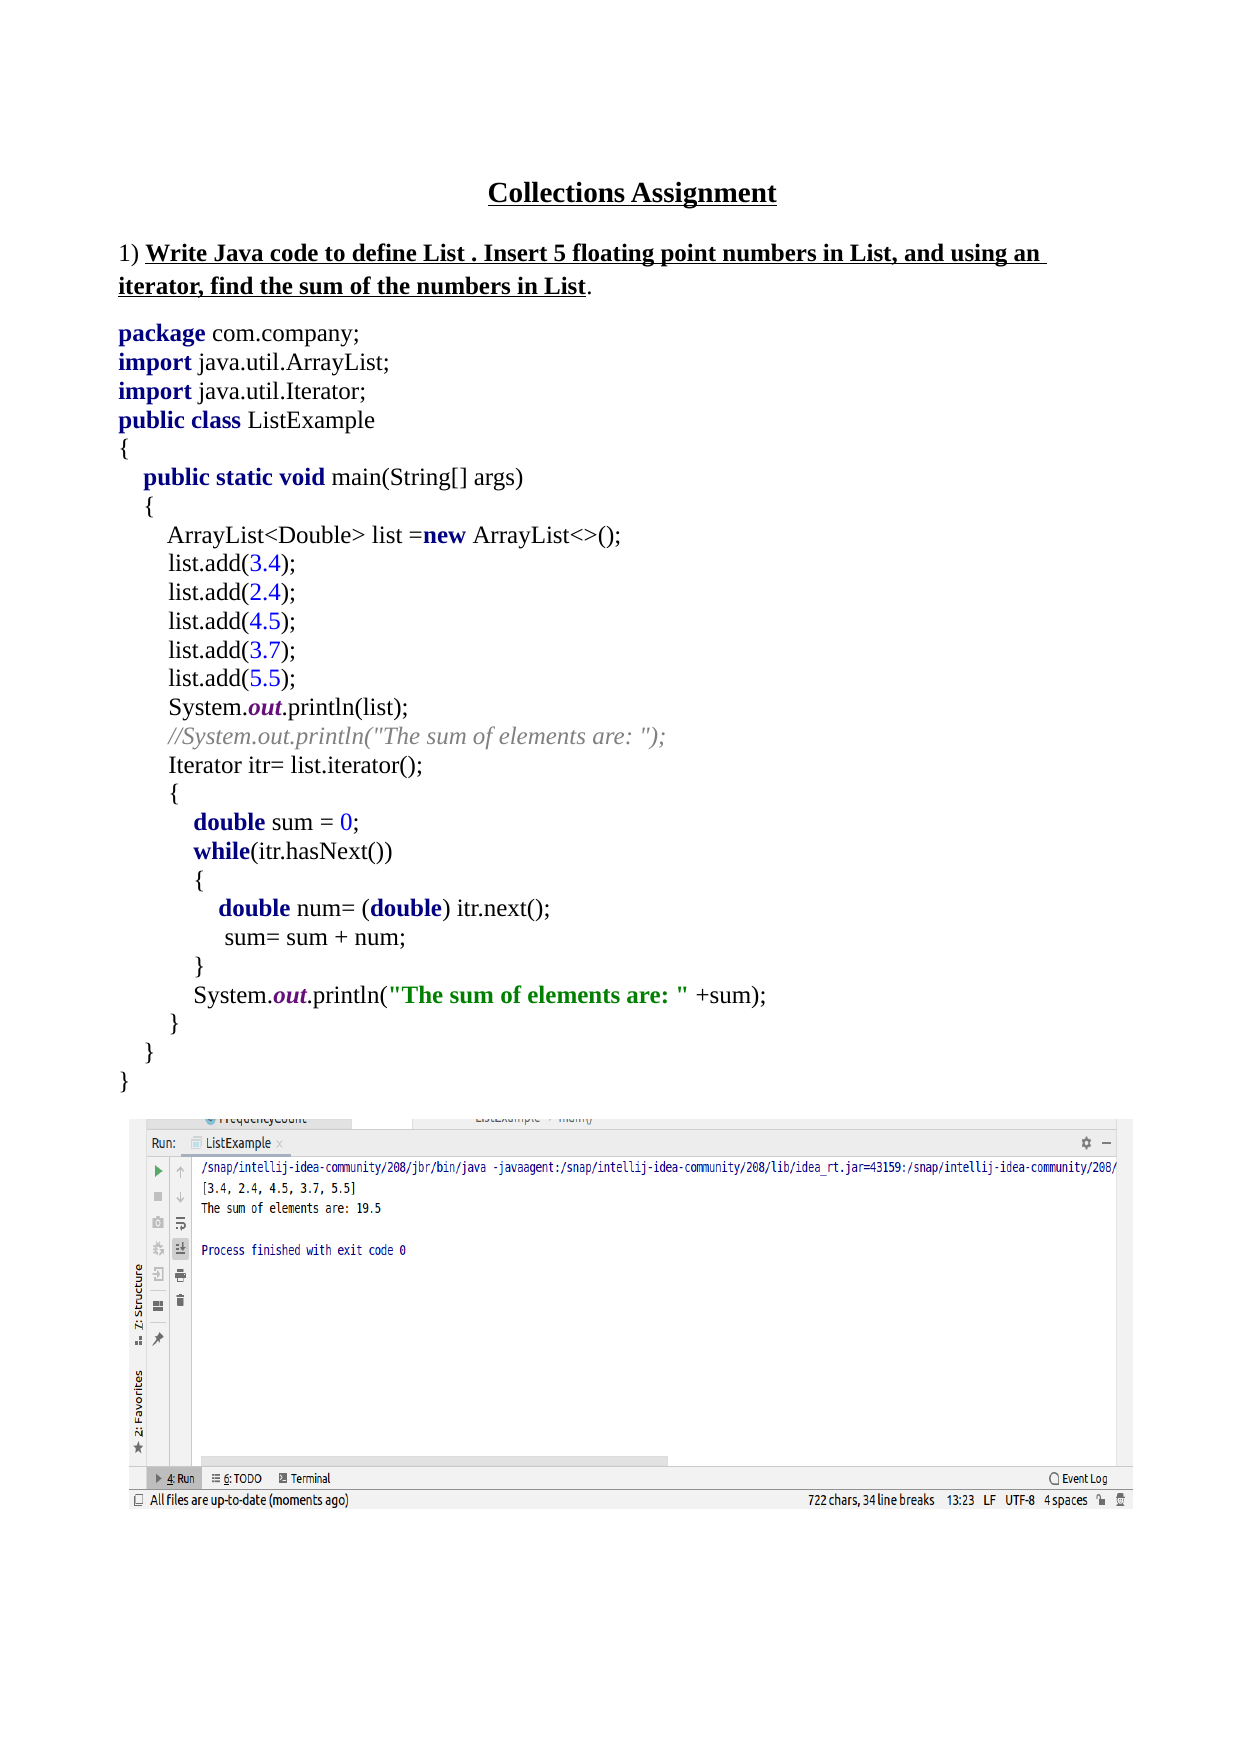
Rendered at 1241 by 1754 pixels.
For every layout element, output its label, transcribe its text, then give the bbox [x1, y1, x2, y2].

text { [118, 865, 1122, 893]
text while(itr.hasNext()) [118, 836, 1122, 865]
text System.out.println("The sum of elements are: " +sum); [118, 980, 1122, 1008]
text list.add(2.4); [118, 577, 1122, 606]
text double sum = 0; [118, 807, 1122, 836]
text sum= sum + num; [118, 922, 1122, 951]
text 1) Write Java code to define List . Insert 5 floating point numbers in List, and using an iterator, find the sum of the numbers in List. [118, 238, 1122, 300]
text } [118, 1008, 1122, 1037]
text import java.util.Iterator; [118, 376, 1122, 405]
text Collections Assignment [118, 176, 1122, 209]
text public class ListExample [118, 405, 1122, 433]
text } [118, 951, 1122, 980]
text public static void main(String[] args) [118, 462, 1122, 491]
text list.add(3.7); [118, 635, 1122, 663]
picture [129, 1119, 1133, 1509]
text System.out.println(list); [118, 692, 1122, 721]
text double num= (double) itr.next(); [118, 893, 1122, 922]
text list.add(3.4); [118, 548, 1122, 577]
text import java.util.ArrayList; [118, 347, 1122, 376]
text Iterator itr= list.iterator(); [118, 750, 1122, 778]
text } [118, 1066, 1122, 1095]
text ArrayList<Double> list =new ArrayList<>(); [118, 520, 1122, 548]
text //System.out.println("The sum of elements are: "); [118, 721, 1122, 750]
text package com.company; [118, 318, 1122, 347]
text { [118, 433, 1122, 462]
text list.add(4.5); [118, 606, 1122, 635]
text list.add(5.5); [118, 663, 1122, 692]
text } [118, 1037, 1122, 1066]
text { [118, 778, 1122, 807]
text { [118, 491, 1122, 520]
